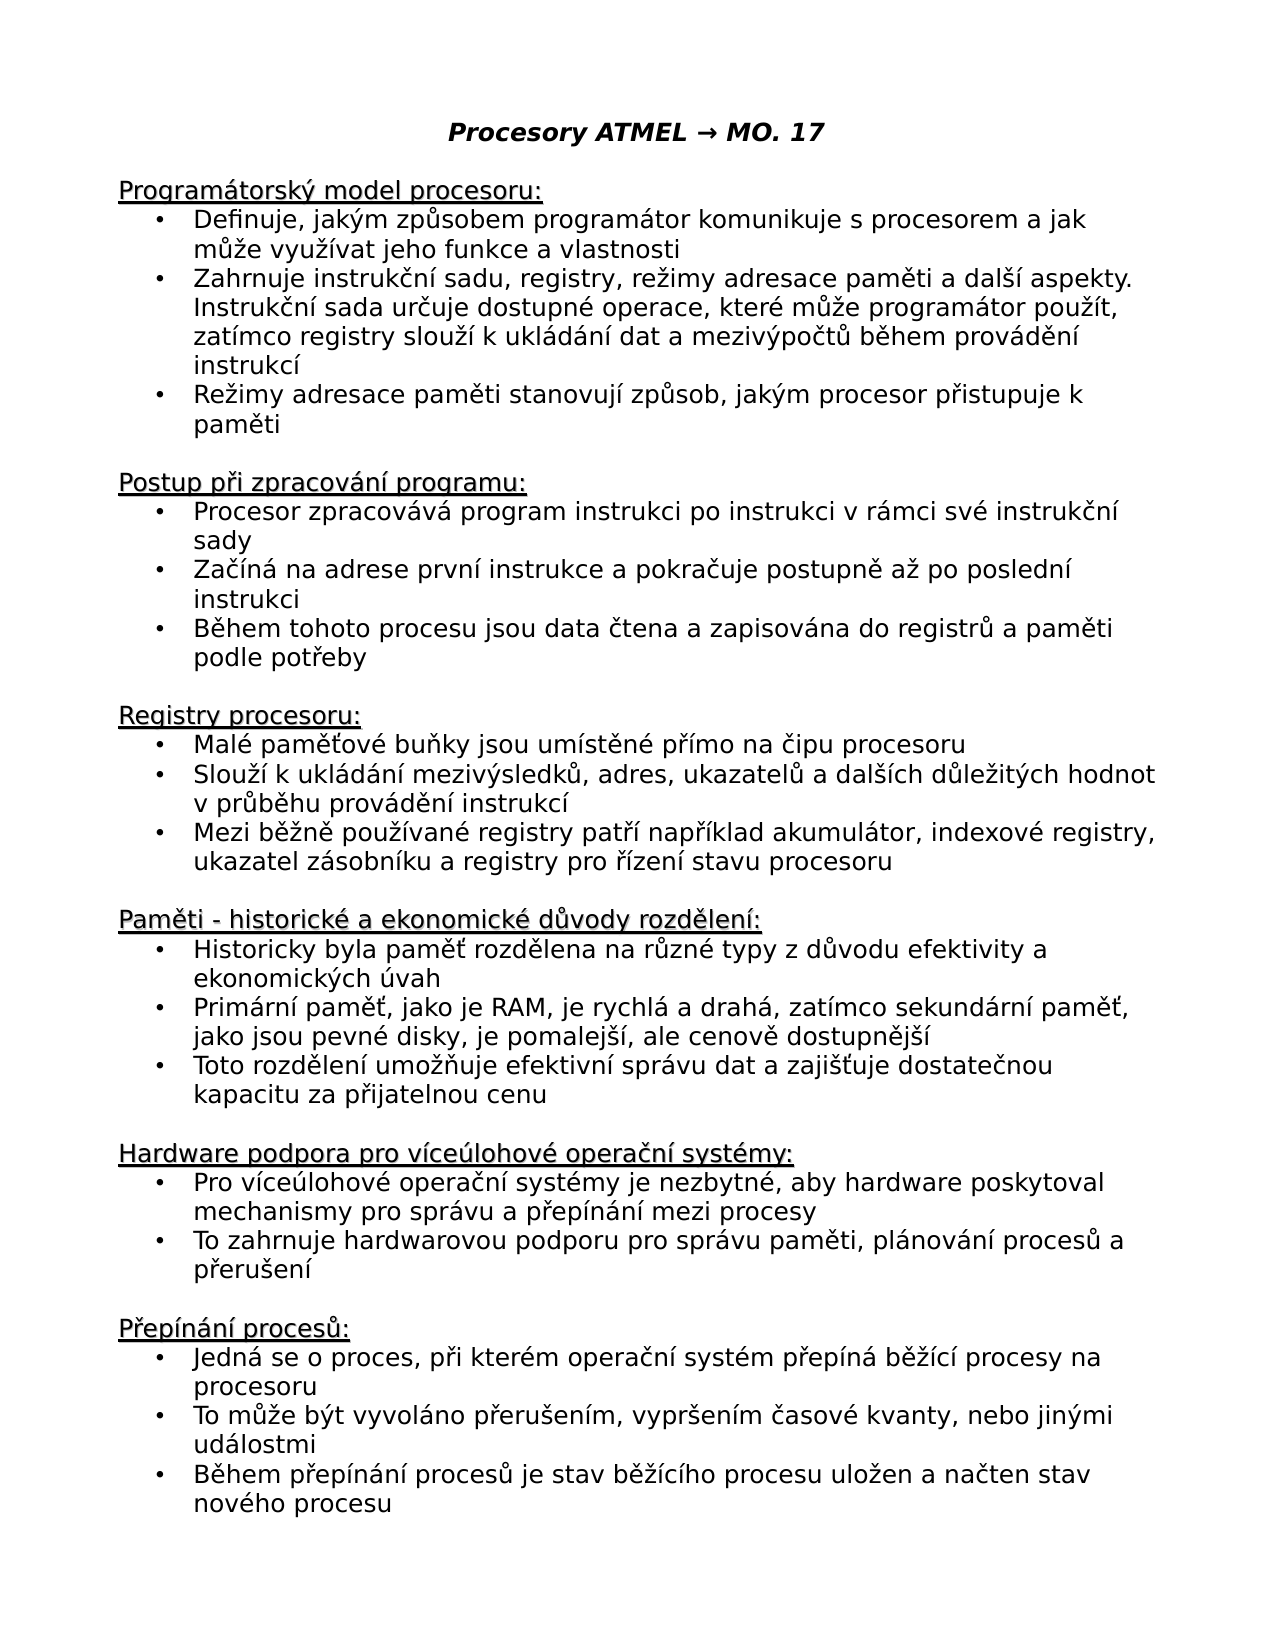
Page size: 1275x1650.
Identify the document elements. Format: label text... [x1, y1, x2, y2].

list To může být vyvoláno přerušením, vypršením časové kvanty, nebo jinými událostmi [156, 1401, 1157, 1460]
text Procesory ATMEL → MO. 17 [118, 118, 1157, 147]
list To zahrnuje hardwarovou podporu pro správu paměti, plánování procesů a přerušení [156, 1226, 1157, 1285]
list Během přepínání procesů je stav běžícího procesu uložen a načten stav nového procesu [156, 1460, 1157, 1518]
list Začíná na adrese první instrukce a pokračuje postupně až po poslední instrukci [156, 556, 1157, 614]
list Režimy adresace paměti stanovují způsob, jakým procesor přistupuje k paměti [156, 381, 1157, 439]
list Zahrnuje instrukční sadu, registry, režimy adresace paměti a další aspekty. Instrukční sada určuje dostupné operace, které může programátor použít, zatímco registry slouží k ukládání dat a mezivýpočtů během provádění instrukcí [156, 264, 1157, 381]
list Definuje, jakým způsobem programátor komunikuje s procesorem a jak může využívat jeho funkce a vlastnosti [156, 206, 1157, 264]
list Primární paměť, jako je RAM, je rychlá a drahá, zatímco sekundární paměť, jako jsou pevné disky, je pomalejší, ale cenově dostupnější [156, 993, 1157, 1051]
list Slouží k ukládání mezivýsledků, adres, ukazatelů a dalších důležitých hodnot v průběhu provádění instrukcí [156, 760, 1157, 818]
list Historicky byla paměť rozdělena na různé typy z důvodu efektivity a ekonomických úvah [156, 935, 1157, 993]
list Mezi běžně používané registry patří například akumulátor, indexové registry, ukazatel zásobníku a registry pro řízení stavu procesoru [156, 818, 1157, 876]
text Paměti - historické a ekonomické důvody rozdělení: [118, 906, 1157, 935]
list Procesor zpracovává program instrukci po instrukci v rámci své instrukční sady [156, 497, 1157, 556]
text Programátorský model procesoru: [118, 176, 1157, 206]
text Postup při zpracování programu: [118, 468, 1157, 497]
text Přepínání procesů: [118, 1314, 1157, 1343]
list Během tohoto procesu jsou data čtena a zapisována do registrů a paměti podle potřeby [156, 614, 1157, 672]
list Malé paměťové buňky jsou umístěné přímo na čipu procesoru [156, 731, 1157, 760]
list Jedná se o proces, při kterém operační systém přepíná běžící procesy na procesoru [156, 1343, 1157, 1401]
list Pro víceúlohové operační systémy je nezbytné, aby hardware poskytoval mechanismy pro správu a přepínání mezi procesy [156, 1168, 1157, 1226]
text Registry procesoru: [118, 701, 1157, 731]
text Hardware podpora pro víceúlohové operační systémy: [118, 1139, 1157, 1168]
list Toto rozdělení umožňuje efektivní správu dat a zajišťuje dostatečnou kapacitu za přijatelnou cenu [156, 1051, 1157, 1110]
